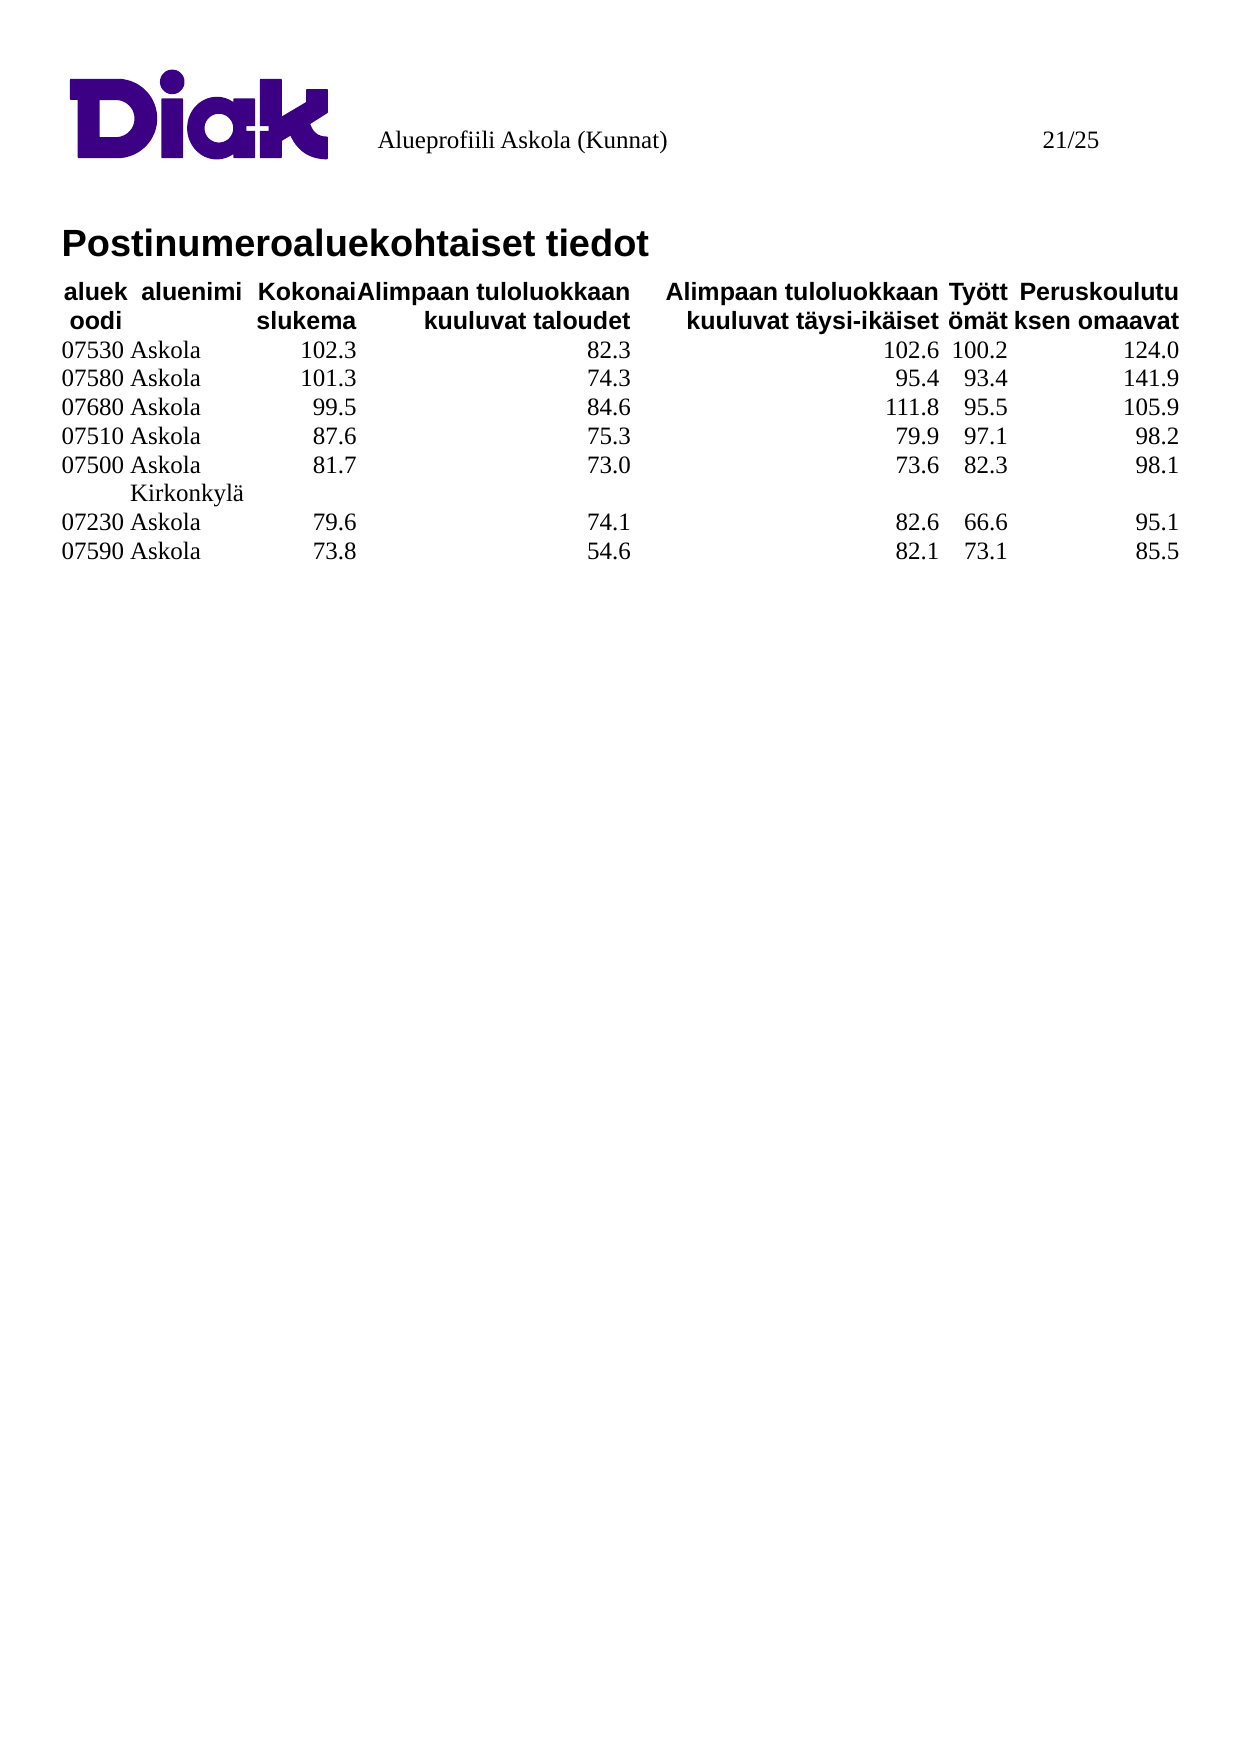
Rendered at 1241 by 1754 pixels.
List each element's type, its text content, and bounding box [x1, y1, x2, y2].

table_cell 07230 [61, 507, 130, 536]
table_header Kokonaislukema [253, 277, 356, 335]
table_cell 07510 [61, 421, 130, 450]
table_cell 95.1 [1008, 507, 1179, 536]
table_cell 93.4 [939, 364, 1008, 392]
table_cell Askola [130, 421, 253, 450]
table_cell Askola [130, 335, 253, 363]
table_cell Askola [130, 392, 253, 421]
table_cell 82.3 [939, 450, 1008, 507]
table_header Alimpaan tuloluokkaan kuuluvat taloudet [356, 277, 631, 335]
table_cell 73.1 [939, 536, 1008, 565]
table_cell 98.2 [1008, 421, 1179, 450]
table_cell 111.8 [631, 392, 939, 421]
table_header Työttömät [939, 277, 1008, 335]
table_cell 85.5 [1008, 536, 1179, 565]
table_cell 74.1 [356, 507, 631, 536]
table_cell 73.6 [631, 450, 939, 507]
table_cell 84.6 [356, 392, 631, 421]
table_cell 102.6 [631, 335, 939, 363]
table_header Alimpaan tuloluokkaan kuuluvat täysi-ikäiset [631, 277, 939, 335]
table_cell 79.9 [631, 421, 939, 450]
table_cell 82.6 [631, 507, 939, 536]
table_cell 54.6 [356, 536, 631, 565]
table_cell 75.3 [356, 421, 631, 450]
table_cell 99.5 [253, 392, 356, 421]
table_cell 82.1 [631, 536, 939, 565]
table_cell 105.9 [1008, 392, 1179, 421]
table_cell Askola [130, 364, 253, 392]
table_cell 07580 [61, 364, 130, 392]
table_cell 101.3 [253, 364, 356, 392]
table_cell 79.6 [253, 507, 356, 536]
table_cell 95.4 [631, 364, 939, 392]
table_cell 95.5 [939, 392, 1008, 421]
table_cell 81.7 [253, 450, 356, 507]
table_cell 82.3 [356, 335, 631, 363]
table_cell 141.9 [1008, 364, 1179, 392]
table_header Peruskoulutuksen omaavat [1008, 277, 1179, 335]
table_cell 07680 [61, 392, 130, 421]
table_header aluekoodi [61, 277, 130, 335]
table_cell 07590 [61, 536, 130, 565]
table_cell Askola Kirkonkylä [130, 450, 253, 507]
table_cell 97.1 [939, 421, 1008, 450]
table_cell 74.3 [356, 364, 631, 392]
table_cell 102.3 [253, 335, 356, 363]
table_cell 124.0 [1008, 335, 1179, 363]
table_cell 07500 [61, 450, 130, 507]
table_cell 66.6 [939, 507, 1008, 536]
table_cell 100.2 [939, 335, 1008, 363]
table_cell 07530 [61, 335, 130, 363]
table_cell 98.1 [1008, 450, 1179, 507]
table_cell Askola [130, 507, 253, 536]
subtitle Postinumeroaluekohtaiset tiedot [61, 221, 1179, 265]
table_cell Askola [130, 536, 253, 565]
table_header aluenimi [130, 277, 253, 335]
table_cell 73.8 [253, 536, 356, 565]
table_cell 73.0 [356, 450, 631, 507]
table_cell 87.6 [253, 421, 356, 450]
